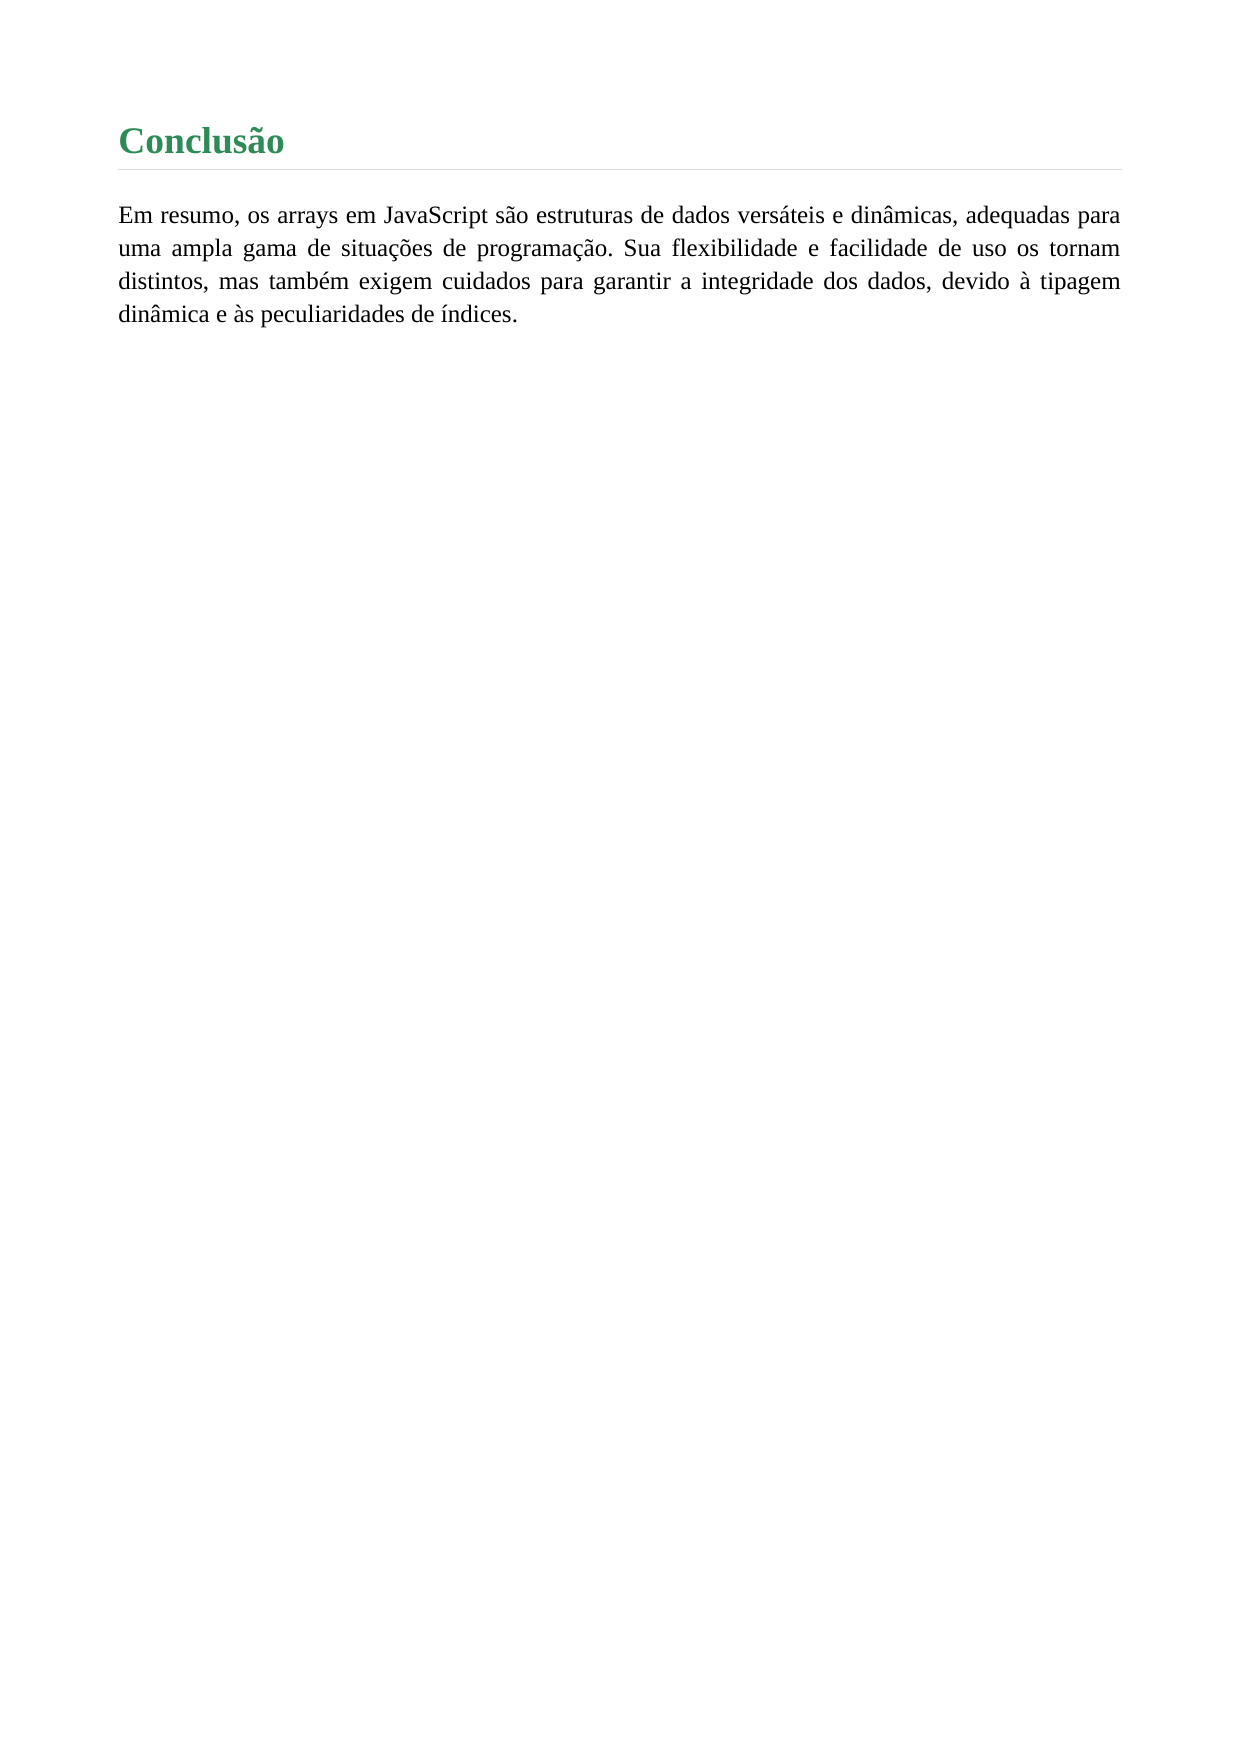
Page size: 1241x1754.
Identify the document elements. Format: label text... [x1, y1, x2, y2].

subtitle Conclusão [118, 118, 1122, 169]
text Em resumo, os arrays em JavaScript são estruturas de dados versáteis e dinâmicas, adequadas para uma ampla gama de situações de programação. Sua flexibilidade e facilidade de uso os tornam distintos, mas também exigem cuidados para garantir a integridade dos dados, devido à tipagem dinâmica e às peculiaridades de índices. [118, 200, 1122, 328]
